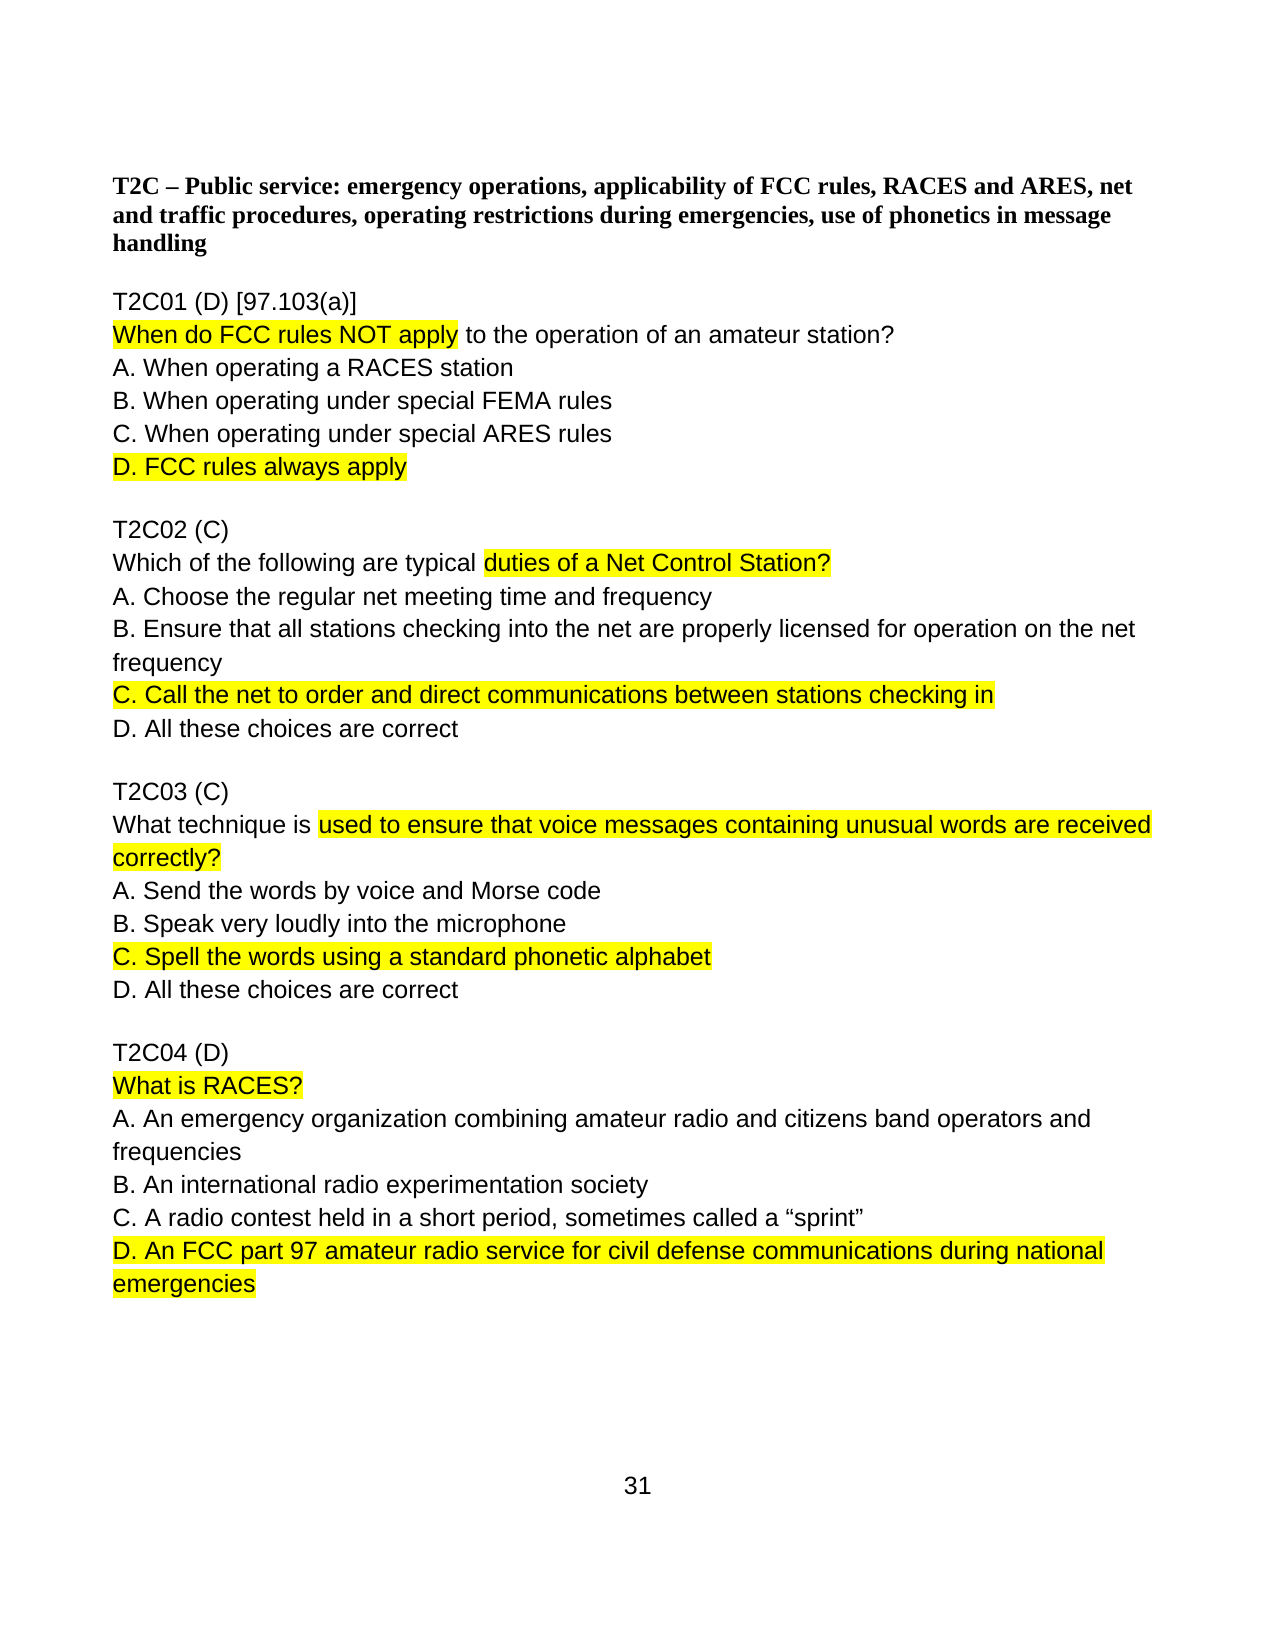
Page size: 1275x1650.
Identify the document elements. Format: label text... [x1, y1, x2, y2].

text T2C01 (D) [97.103(a)] When do FCC rules NOT apply to the operation of an amateur station? A. When operating a RACES station B. When operating under special FEMA rules C. When operating under special ARES rules D. FCC rules always apply [112, 287, 1162, 481]
text T2C02 (C) Which of the following are typical duties of a Net Control Station? A. Choose the regular net meeting time and frequency B. Ensure that all stations checking into the net are properly licensed for operation on the net frequency C. Call the net to order and direct communications between stations checking in D. All these choices are correct [112, 515, 1162, 742]
subtitle T2C – Public service: emergency operations, applicability of FCC rules, RACES and ARES, net and traffic procedures, operating restrictions during emergencies, use of phonetics in message handling [112, 171, 1162, 257]
text T2C03 (C) What technique is used to ensure that voice messages containing unusual words are received correctly? A. Send the words by voice and Morse code B. Speak very loudly into the microphone C. Spell the words using a standard phonetic alphabet D. All these choices are correct [112, 777, 1162, 1003]
text T2C04 (D) What is RACES? A. An emergency organization combining amateur radio and citizens band operators and frequencies B. An international radio experimentation society C. A radio contest held in a short period, sometimes called a “sprint” D. An FCC part 97 amateur radio service for civil defense communications during national emergencies [112, 1038, 1162, 1298]
